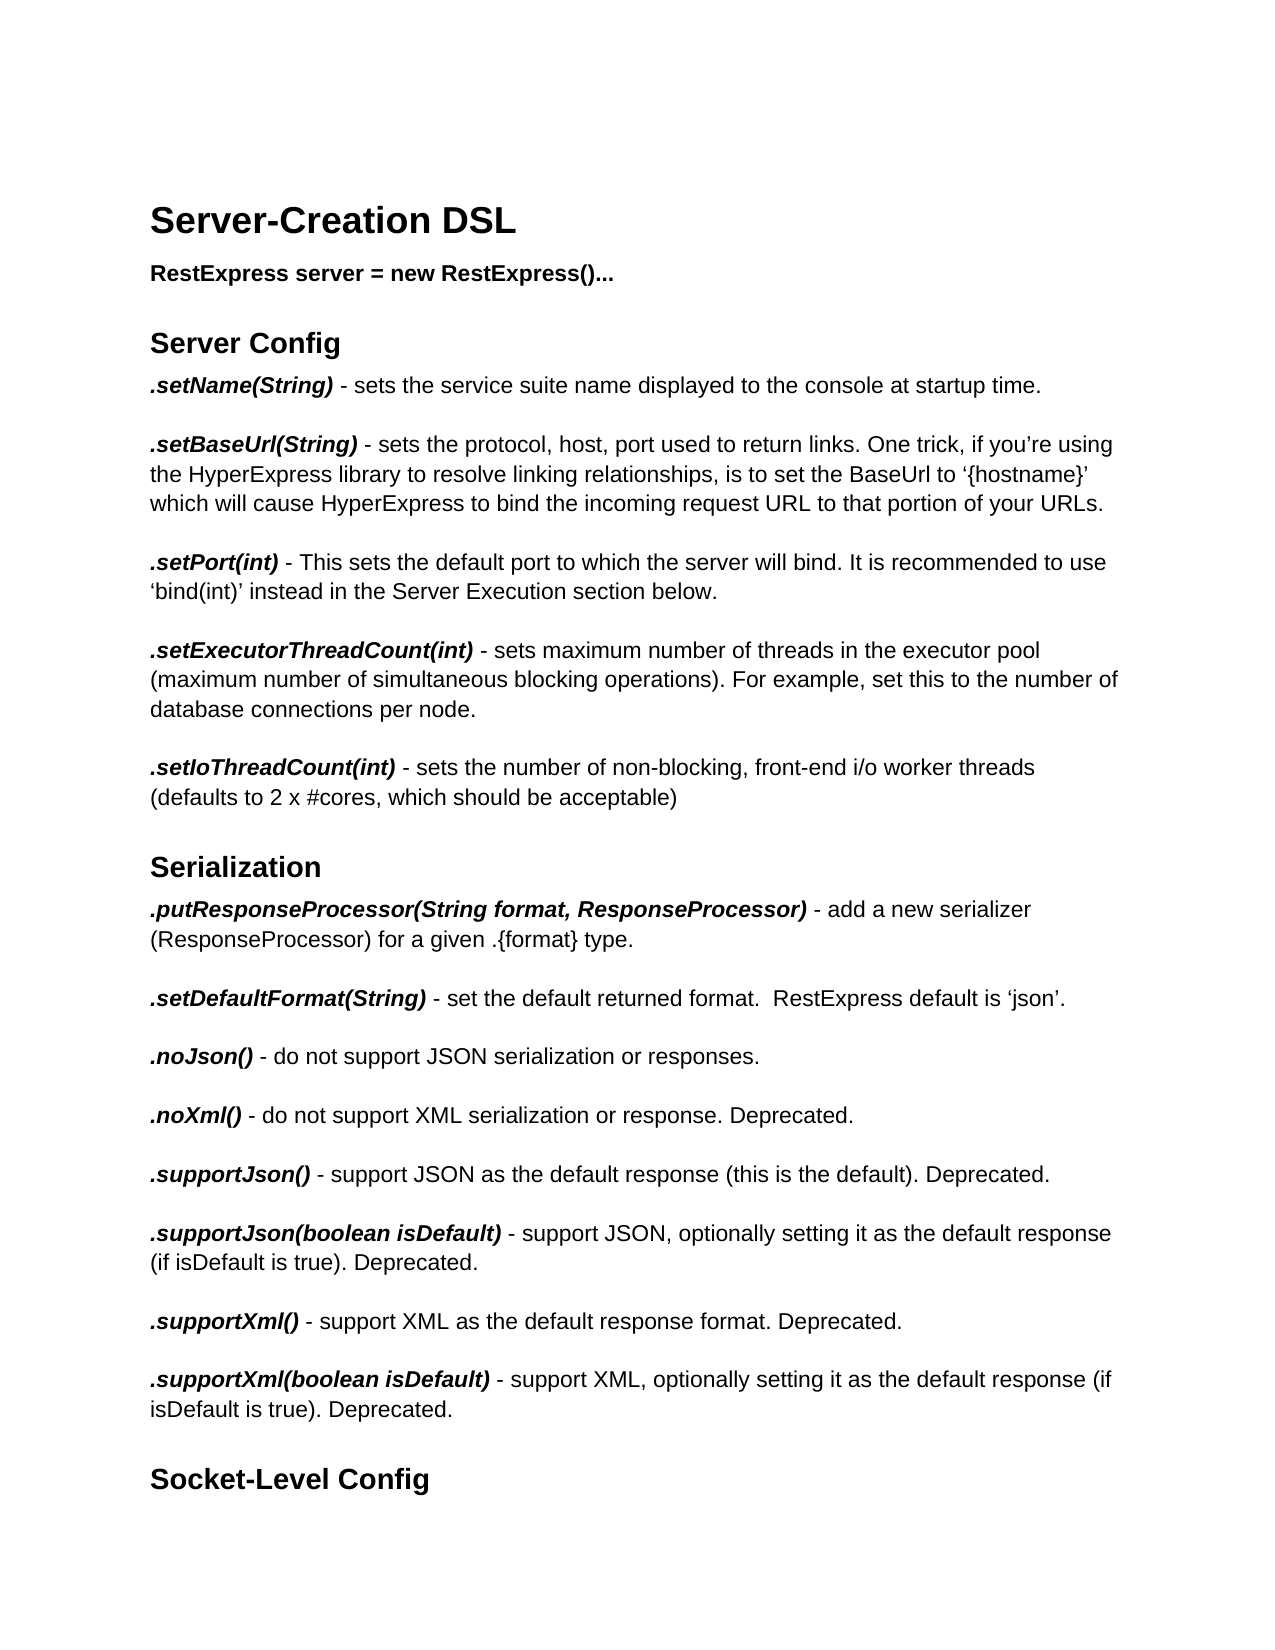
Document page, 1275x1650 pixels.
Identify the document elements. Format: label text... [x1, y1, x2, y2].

subtitle Socket-Level Config [150, 1463, 1125, 1496]
text RestExpress server = new RestExpress()... [150, 261, 1125, 286]
text .setDefaultFormat(String) - set the default returned format. RestExpress default is ‘json’. [150, 985, 1125, 1011]
text .setName(String) - sets the service suite name displayed to the console at startup time. [150, 373, 1125, 399]
text .noXml() - do not support XML serialization or response. Deprecated. [150, 1103, 1125, 1128]
text .setExecutorThreadCount(int) - sets maximum number of threads in the executor pool (maximum number of simultaneous blocking operations). For example, set this to the number of database connections per node. [150, 638, 1125, 722]
text .supportXml() - support XML as the default response format. Deprecated. [150, 1308, 1125, 1334]
text .supportXml(boolean isDefault) - support XML, optionally setting it as the default response (if isDefault is true). Deprecated. [150, 1367, 1125, 1422]
text .noJson() - do not support JSON serialization or responses. [150, 1044, 1125, 1069]
text .putResponseProcessor(String format, ResponseProcessor) - add a new serializer (ResponseProcessor) for a given .{format} type. [150, 897, 1125, 952]
text .supportJson() - support JSON as the default response (this is the default). Deprecated. [150, 1161, 1125, 1187]
subtitle Serialization [150, 851, 1125, 884]
text .setPort(int) - This sets the default port to which the server will bind. It is recommended to use ‘bind(int)’ instead in the Server Execution section below. [150, 549, 1125, 604]
subtitle Server-Creation DSL [150, 200, 1125, 242]
text .setIoThreadCount(int) - sets the number of non-blocking, front-end i/o worker threads (defaults to 2 x #cores, which should be acceptable) [150, 755, 1125, 810]
subtitle Server Config [150, 327, 1125, 360]
text .setBaseUrl(String) - sets the protocol, host, port used to return links. One trick, if you’re using the HyperExpress library to resolve linking relationships, is to set the BaseUrl to ‘{hostname}’ which will cause HyperExpress to bind the incoming request URL to that portion of your URLs. [150, 432, 1125, 516]
text .supportJson(boolean isDefault) - support JSON, optionally setting it as the default response (if isDefault is true). Deprecated. [150, 1220, 1125, 1275]
